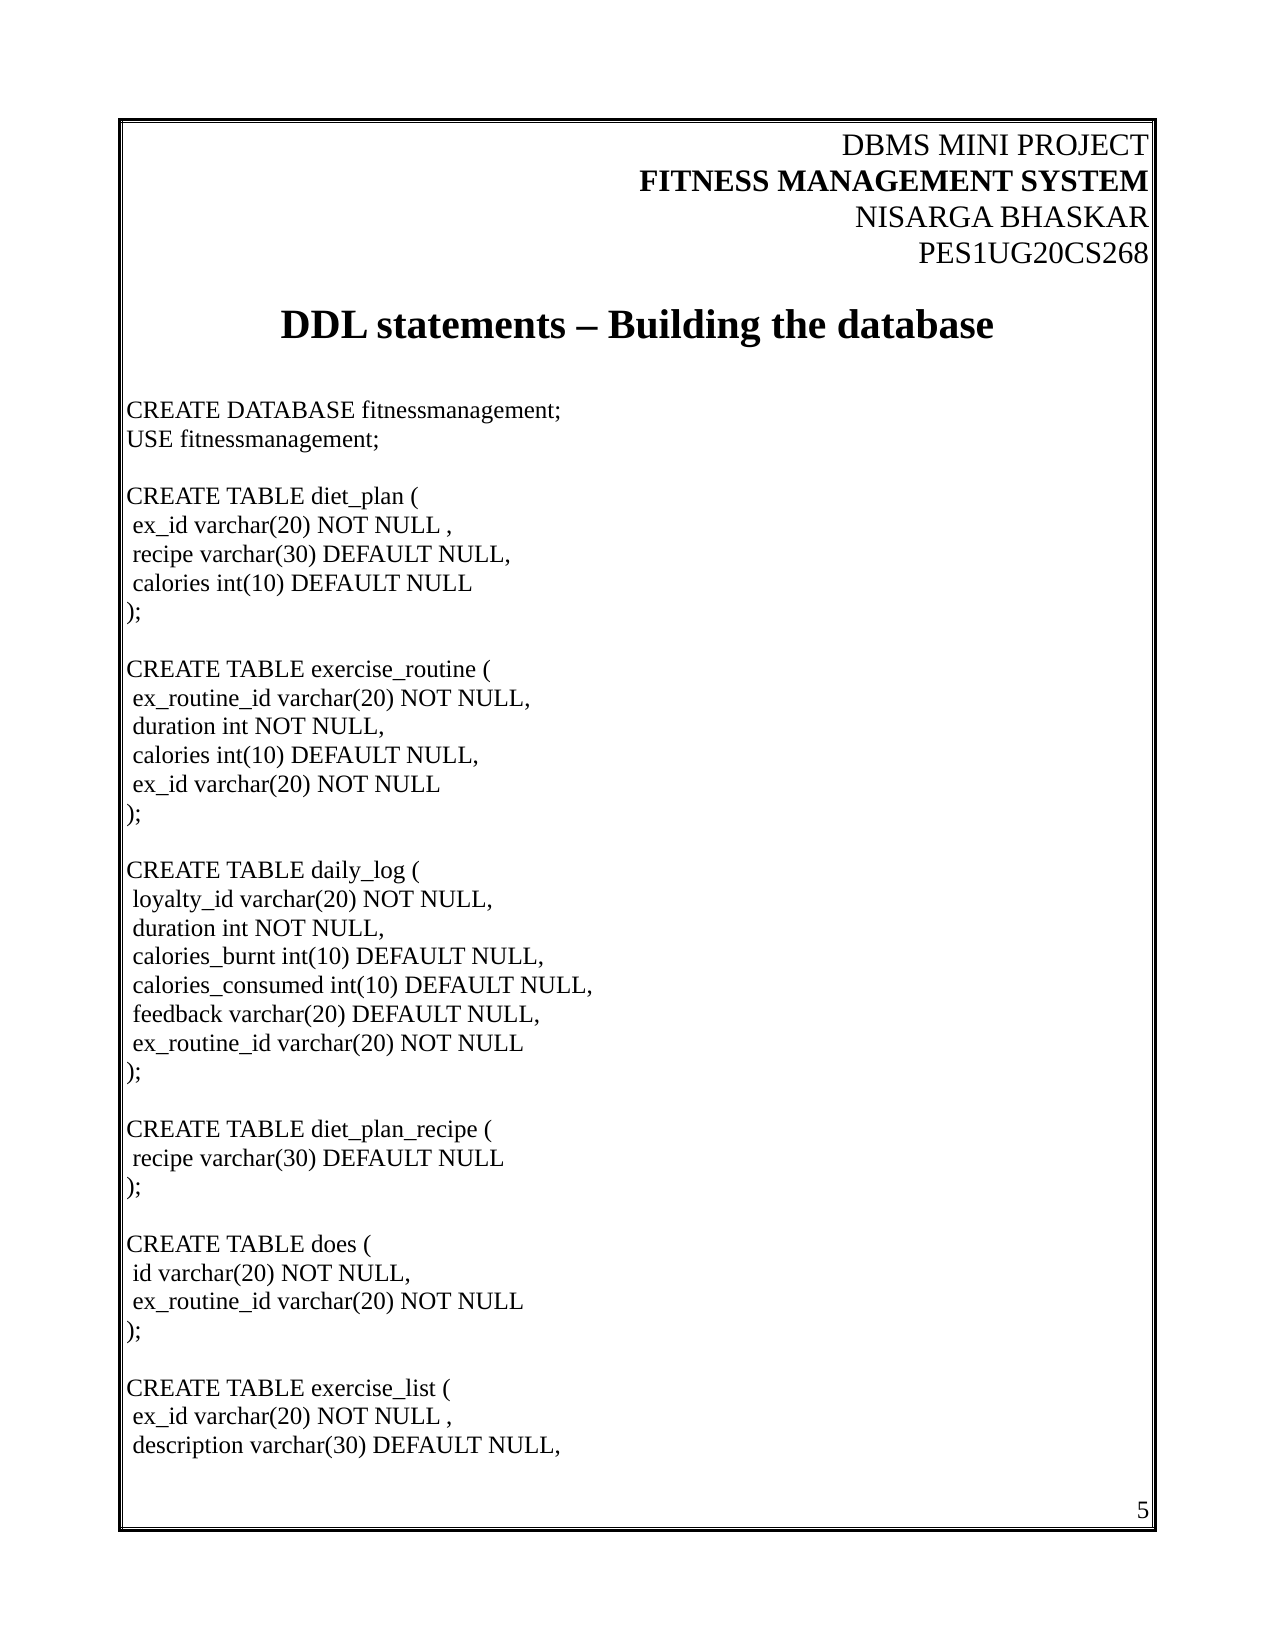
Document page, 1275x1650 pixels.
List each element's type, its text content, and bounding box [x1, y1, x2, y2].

text recipe varchar(30) DEFAULT NULL, [126, 539, 1149, 568]
text calories_consumed int(10) DEFAULT NULL, [126, 970, 1149, 999]
text USE fitnessmanagement; [126, 424, 1149, 453]
text description varchar(30) DEFAULT NULL, [126, 1430, 1149, 1459]
text recipe varchar(30) DEFAULT NULL [126, 1143, 1149, 1171]
text ex_routine_id varchar(20) NOT NULL [126, 1028, 1149, 1056]
text CREATE TABLE diet_plan_recipe ( [126, 1114, 1149, 1143]
text ); [126, 596, 1149, 625]
text ); [126, 798, 1149, 826]
text duration int NOT NULL, [126, 913, 1149, 941]
text CREATE TABLE diet_plan ( [126, 481, 1149, 510]
text ex_routine_id varchar(20) NOT NULL, [126, 683, 1149, 711]
text ); [126, 1171, 1149, 1200]
text ); [126, 1315, 1149, 1344]
text ex_id varchar(20) NOT NULL [126, 769, 1149, 798]
text calories int(10) DEFAULT NULL [126, 568, 1149, 596]
text calories_burnt int(10) DEFAULT NULL, [126, 941, 1149, 970]
text calories int(10) DEFAULT NULL, [126, 740, 1149, 769]
text CREATE DATABASE fitnessmanagement; [126, 395, 1149, 424]
text ex_id varchar(20) NOT NULL , [126, 1401, 1149, 1430]
text ex_id varchar(20) NOT NULL , [126, 510, 1149, 539]
text duration int NOT NULL, [126, 711, 1149, 740]
text feedback varchar(20) DEFAULT NULL, [126, 999, 1149, 1028]
text CREATE TABLE exercise_list ( [126, 1373, 1149, 1401]
text ex_routine_id varchar(20) NOT NULL [126, 1286, 1149, 1315]
text CREATE TABLE daily_log ( [126, 855, 1149, 884]
text loyalty_id varchar(20) NOT NULL, [126, 884, 1149, 913]
text ); [126, 1056, 1149, 1085]
text CREATE TABLE exercise_routine ( [126, 654, 1149, 683]
text CREATE TABLE does ( [126, 1229, 1149, 1258]
text id varchar(20) NOT NULL, [126, 1258, 1149, 1286]
text DDL statements – Building the database [126, 299, 1149, 347]
